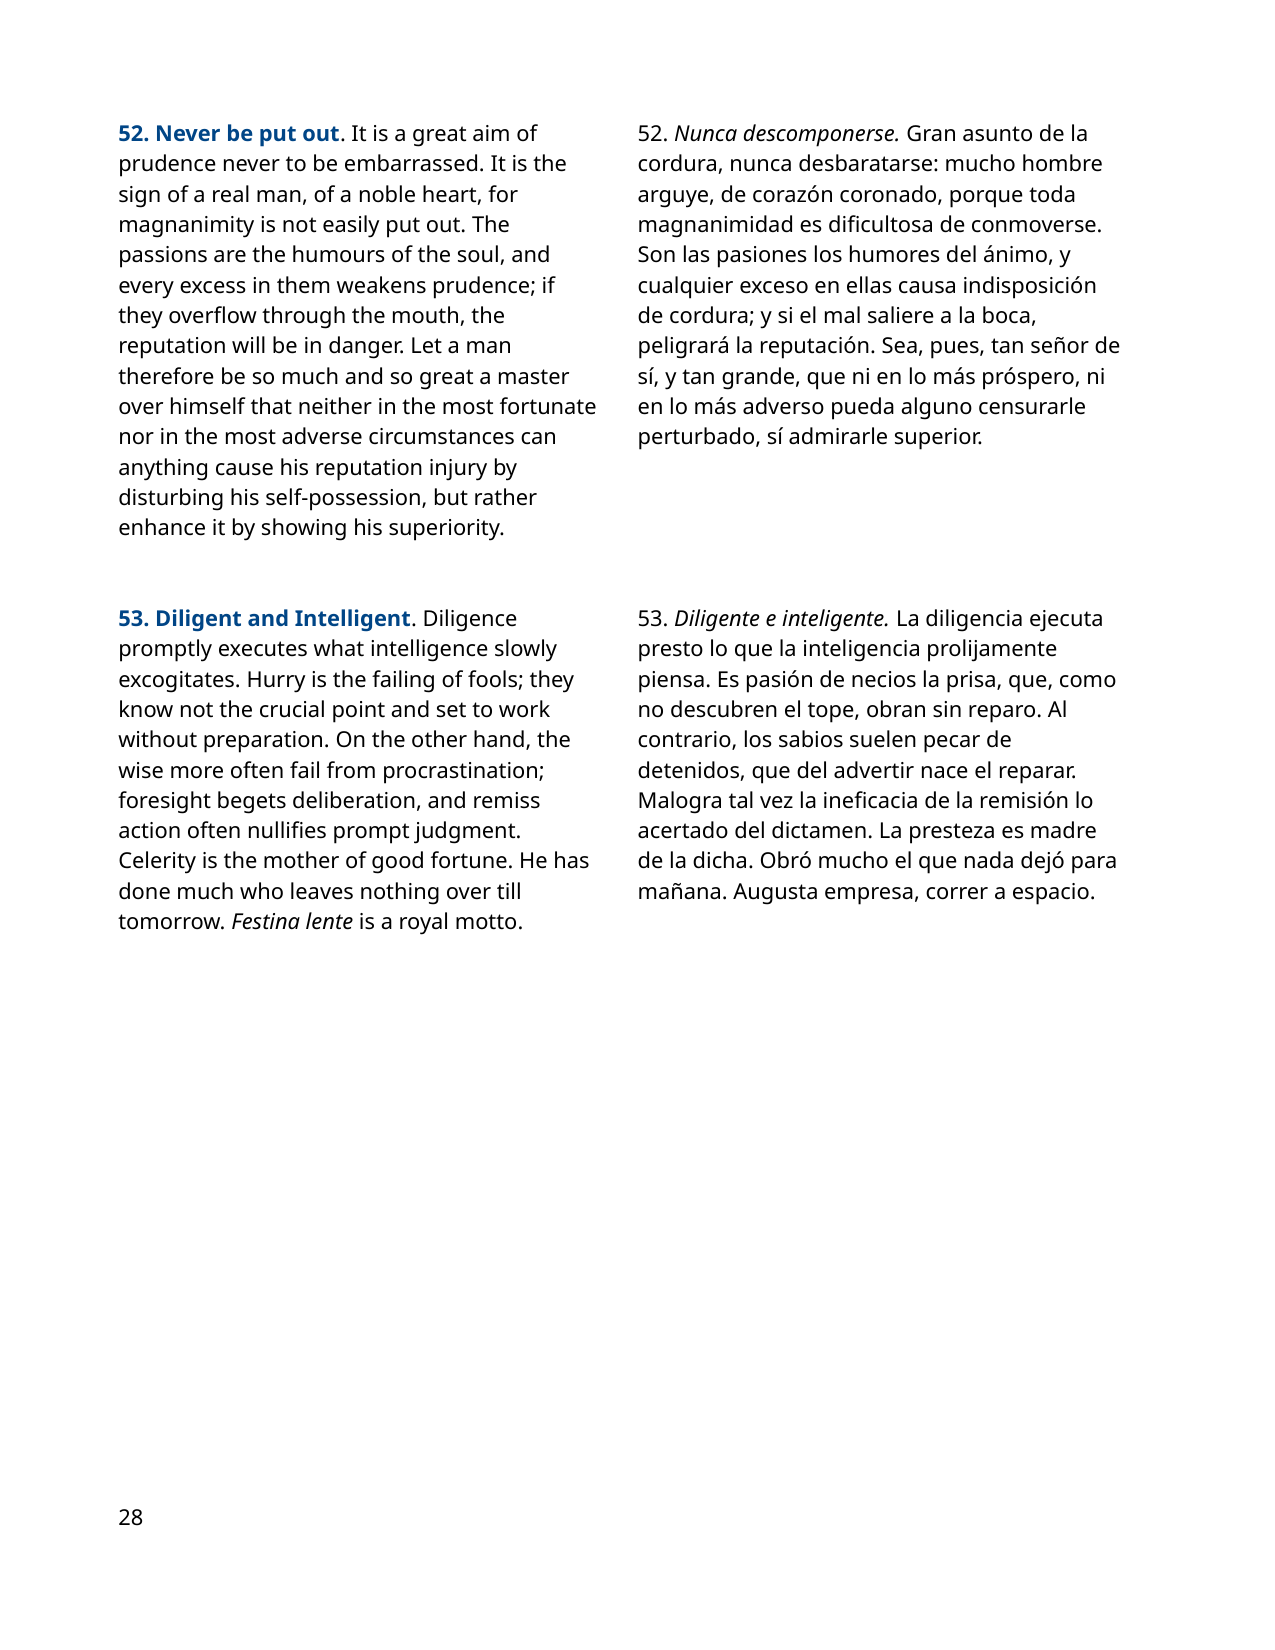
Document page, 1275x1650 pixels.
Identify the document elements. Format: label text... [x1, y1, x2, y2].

table_cell 52. Nunca descomponerse. Gran asunto de la cordura, nunca desbaratarse: mucho hombre arguye, de corazón coronado, porque toda magnanimidad es dificultosa de conmoverse. Son las pasiones los humores del ánimo, y cualquier exceso en ellas causa indisposición de cordura; y si el mal saliere a la boca, peligrará la reputación. Sea, pues, tan señor de sí, y tan grande, que ni en lo más próspero, ni en lo más adverso pueda alguno censurarle perturbado, sí admirarle superior. [638, 118, 1157, 603]
table_cell 52. Never be put out. It is a great aim of prudence never to be embarrassed. It is the sign of a real man, of a noble heart, for magnanimity is not easily put out. The passions are the humours of the soul, and every excess in them weakens prudence; if they overflow through the mouth, the reputation will be in danger. Let a man therefore be so much and so great a master over himself that neither in the most fortunate nor in the most adverse circumstances can anything cause his reputation injury by disturbing his self-possession, but rather enhance it by showing his superiority. [118, 118, 637, 603]
table_cell 53. Diligente e inteligente. La diligencia ejecuta presto lo que la inteligencia prolijamente piensa. Es pasión de necios la prisa, que, como no descubren el tope, obran sin reparo. Al contrario, los sabios suelen pecar de detenidos, que del advertir nace el reparar. Malogra tal vez la ineficacia de la remisión lo acertado del dictamen. La presteza es madre de la dicha. Obró mucho el que nada dejó para mañana. Augusta empresa, correr a espacio. [638, 603, 1157, 936]
table_cell 53. Diligent and Intelligent. Diligence promptly executes what intelligence slowly excogitates. Hurry is the failing of fools; they know not the crucial point and set to work without preparation. On the other hand, the wise more often fail from procrastination; foresight begets deliberation, and remiss action often nullifies prompt judgment. Celerity is the mother of good fortune. He has done much who leaves nothing over till tomorrow. Festina lente is a royal motto. [118, 603, 637, 936]
